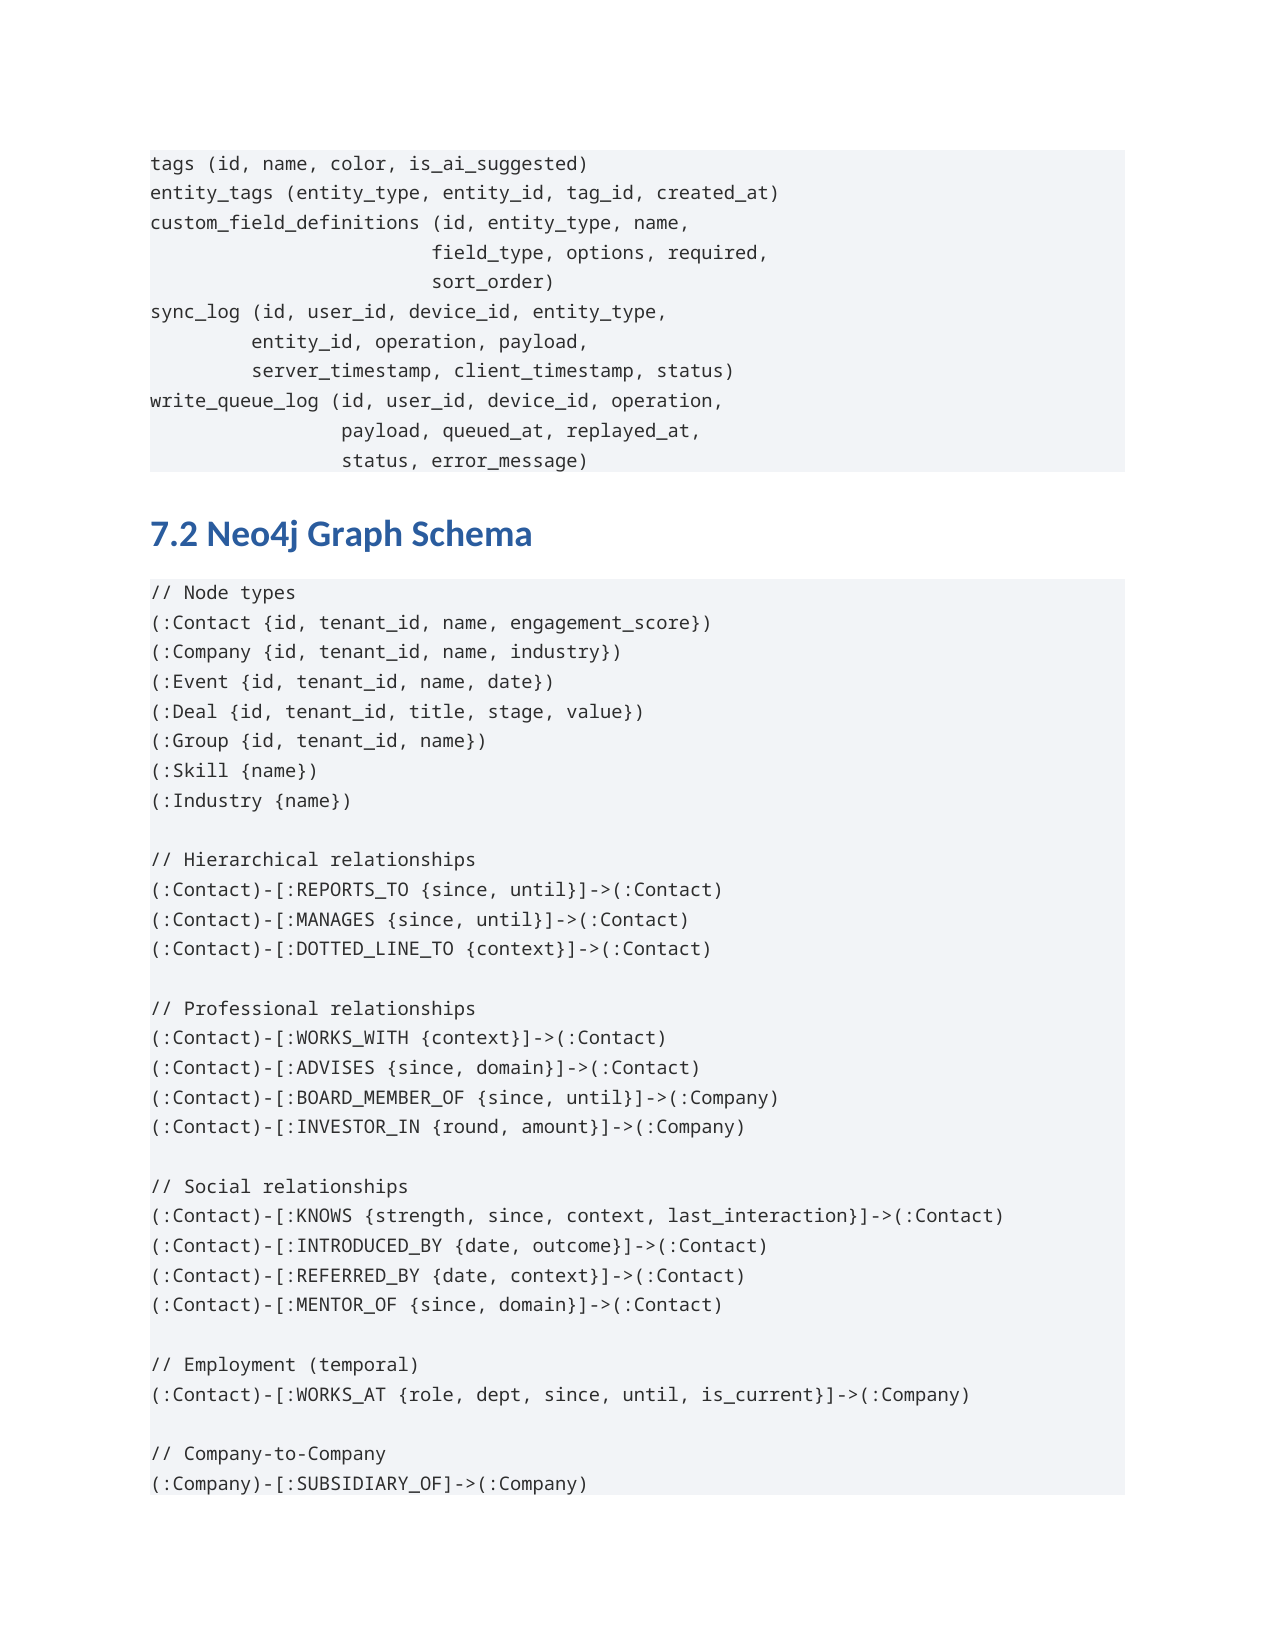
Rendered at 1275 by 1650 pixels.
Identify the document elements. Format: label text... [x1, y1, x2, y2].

text (:Contact)-[:MENTOR_OF {since, domain}]->(:Contact) [150, 1292, 1125, 1317]
text (:Deal {id, tenant_id, title, stage, value}) [150, 698, 1125, 723]
text (:Contact)-[:INVESTOR_IN {round, amount}]->(:Company) [150, 1114, 1125, 1139]
text entity_id, operation, payload, [150, 328, 1125, 354]
text status, error_message) [150, 447, 1125, 472]
text (:Contact)-[:WORKS_AT {role, dept, since, until, is_current}]->(:Company) [150, 1381, 1125, 1406]
text sync_log (id, user_id, device_id, entity_type, [150, 298, 1125, 324]
text // Hierarchical relationships [150, 846, 1125, 872]
text (:Contact)-[:KNOWS {strength, since, context, last_interaction}]->(:Contact) [150, 1203, 1125, 1228]
text (:Contact)-[:REPORTS_TO {since, until}]->(:Contact) [150, 876, 1125, 902]
text (:Contact)-[:ADVISES {since, domain}]->(:Contact) [150, 1054, 1125, 1080]
text (:Contact {id, tenant_id, name, engagement_score}) [150, 609, 1125, 634]
text (:Skill {name}) [150, 757, 1125, 783]
text write_queue_log (id, user_id, device_id, operation, [150, 387, 1125, 413]
text custom_field_definitions (id, entity_type, name, [150, 209, 1125, 235]
text // Social relationships [150, 1173, 1125, 1198]
text (:Contact)-[:BOARD_MEMBER_OF {since, until}]->(:Company) [150, 1084, 1125, 1109]
text tags (id, name, color, is_ai_suggested) [150, 150, 1125, 176]
text field_type, options, required, [150, 239, 1125, 264]
text (:Contact)-[:MANAGES {since, until}]->(:Contact) [150, 906, 1125, 931]
text (:Group {id, tenant_id, name}) [150, 728, 1125, 753]
text // Company-to-Company [150, 1440, 1125, 1466]
subtitle 7.2 Neo4j Graph Schema [150, 510, 1125, 556]
text (:Industry {name}) [150, 787, 1125, 813]
text payload, queued_at, replayed_at, [150, 417, 1125, 443]
text // Professional relationships [150, 995, 1125, 1020]
text (:Company {id, tenant_id, name, industry}) [150, 639, 1125, 664]
text (:Contact)-[:REFERRED_BY {date, context}]->(:Contact) [150, 1262, 1125, 1288]
text (:Contact)-[:INTRODUCED_BY {date, outcome}]->(:Contact) [150, 1232, 1125, 1258]
text server_timestamp, client_timestamp, status) [150, 358, 1125, 383]
text sort_order) [150, 269, 1125, 294]
text (:Company)-[:SUBSIDIARY_OF]->(:Company) [150, 1470, 1125, 1495]
text (:Contact)-[:WORKS_WITH {context}]->(:Contact) [150, 1024, 1125, 1050]
text // Node types [150, 579, 1125, 605]
text entity_tags (entity_type, entity_id, tag_id, created_at) [150, 180, 1125, 205]
text (:Event {id, tenant_id, name, date}) [150, 668, 1125, 694]
text // Employment (temporal) [150, 1351, 1125, 1377]
text (:Contact)-[:DOTTED_LINE_TO {context}]->(:Contact) [150, 936, 1125, 961]
